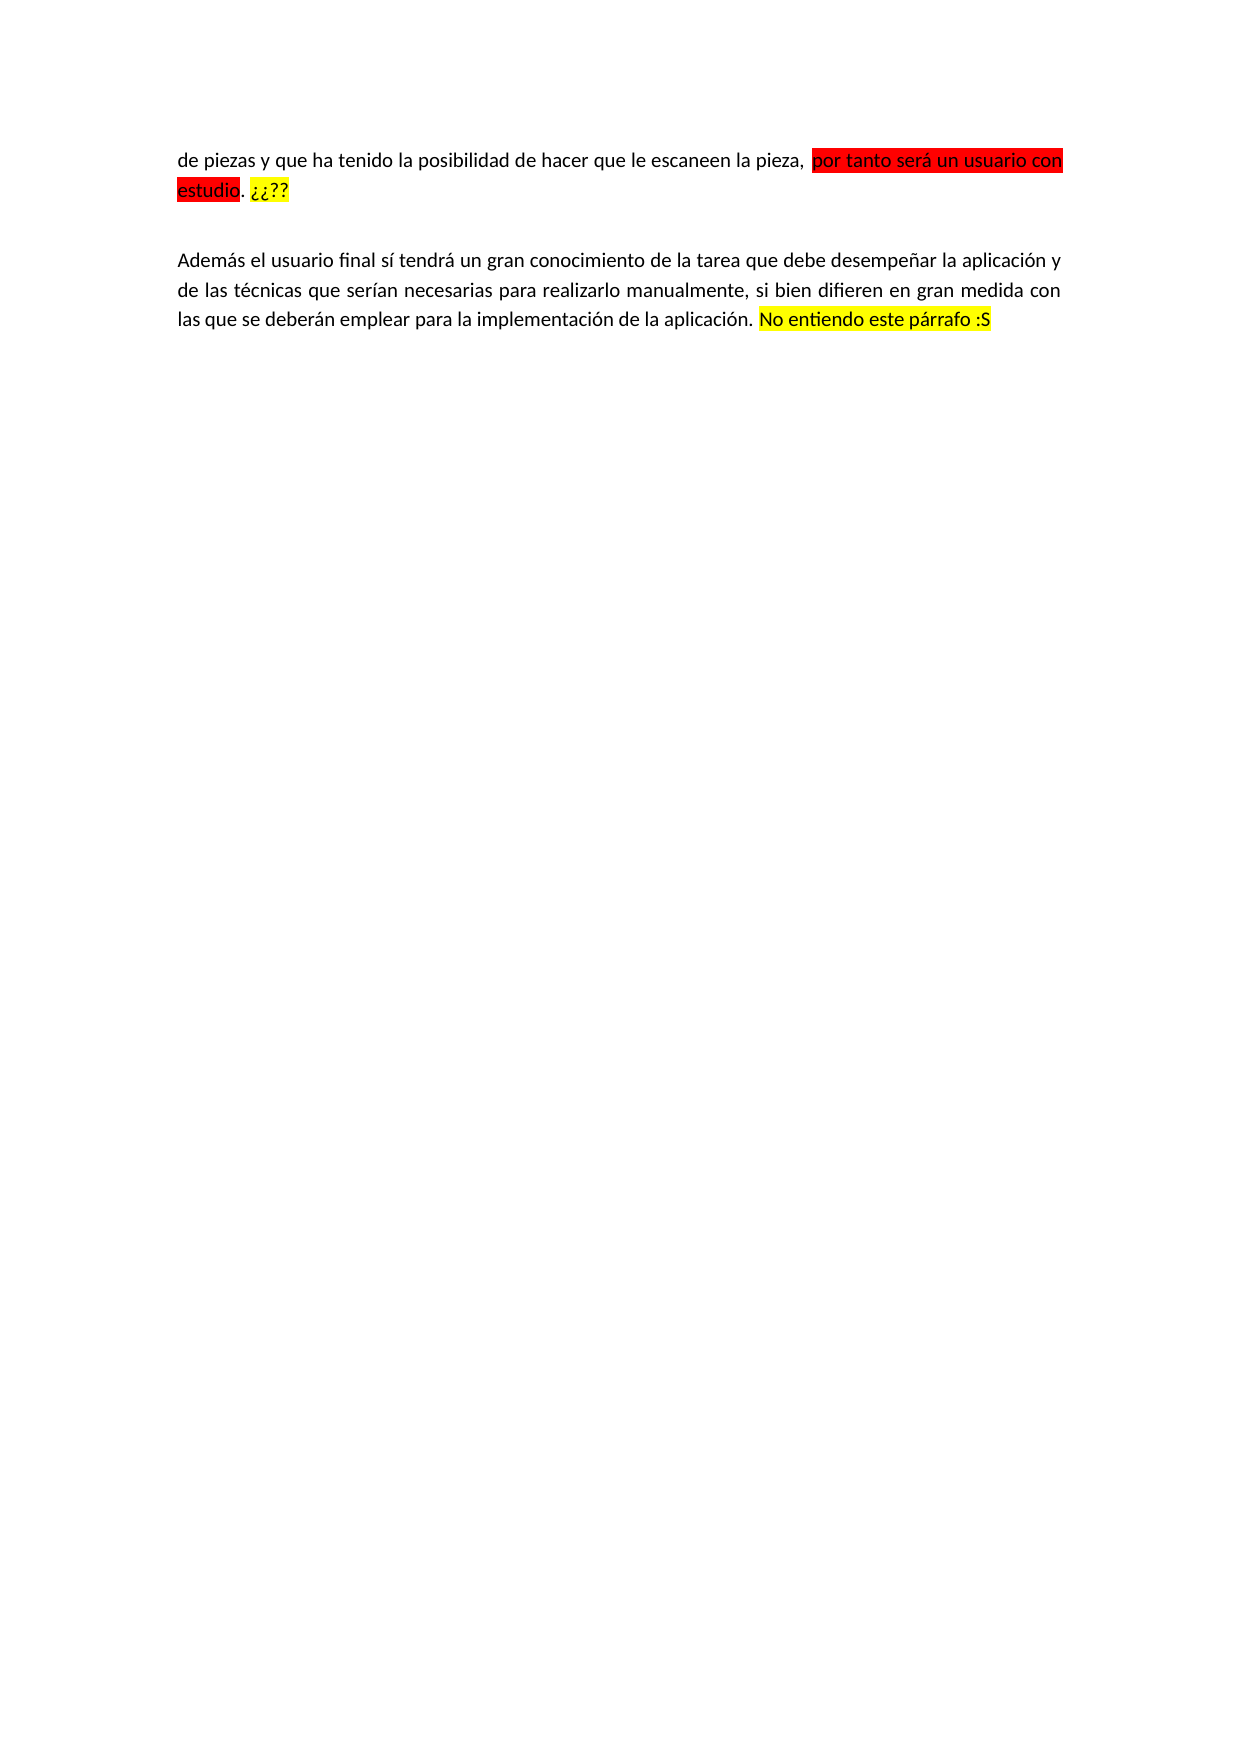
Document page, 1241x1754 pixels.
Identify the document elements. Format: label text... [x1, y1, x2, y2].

text Además el usuario final sí tendrá un gran conocimiento de la tarea que debe desempeñar la aplicación y de las técnicas que serían necesarias para realizarlo manualmente, si bien difieren en gran medida con las que se deberán emplear para la implementación de la aplicación. No entiendo este párrafo :S [177, 248, 1063, 331]
text de piezas y que ha tenido la posibilidad de hacer que le escaneen la pieza, por tanto será un usuario con estudio. ¿¿?? [177, 148, 1063, 202]
